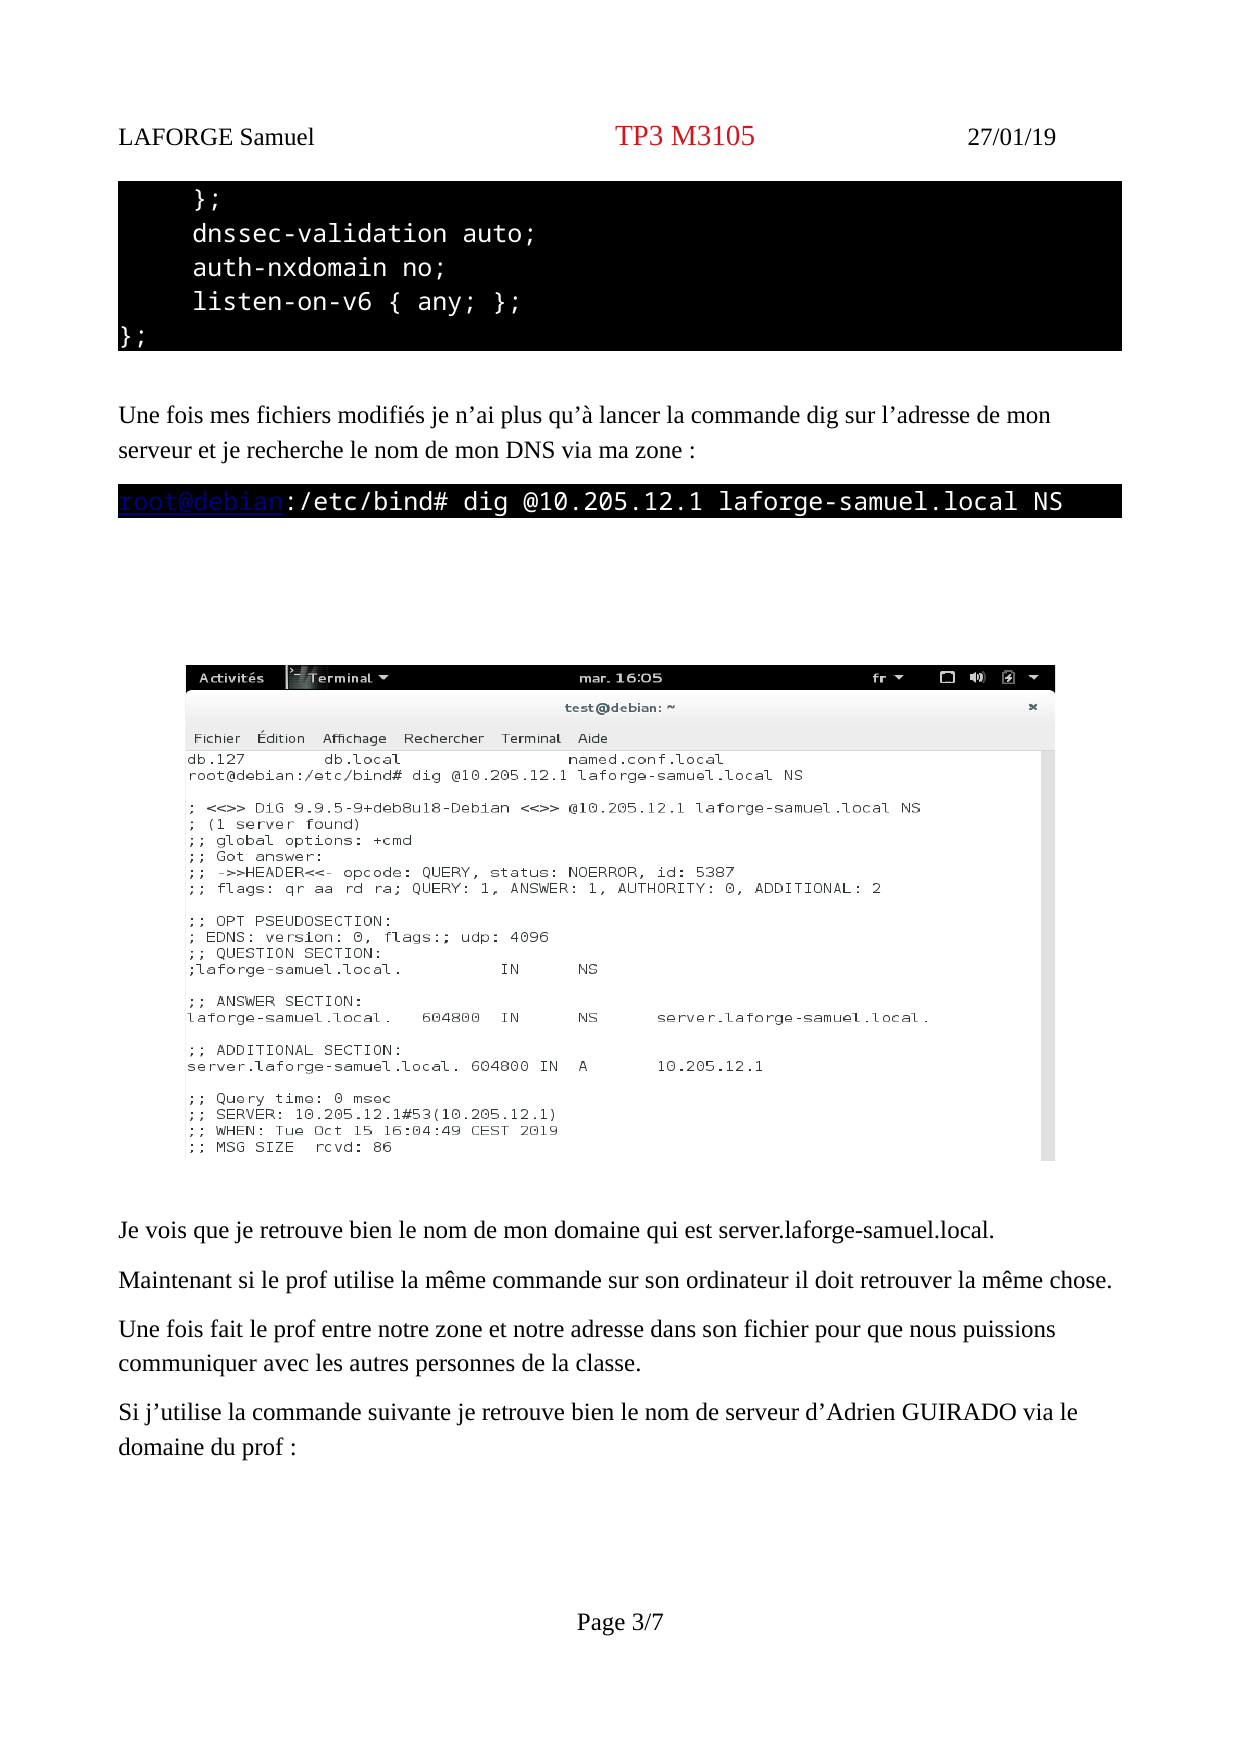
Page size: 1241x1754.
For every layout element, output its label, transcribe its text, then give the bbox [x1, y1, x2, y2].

text root@debian:/etc/bind# dig @10.205.12.1 laforge-samuel.local NS [118, 484, 1122, 518]
text Une fois fait le prof entre notre zone et notre adresse dans son fichier pour que nous puissions communiquer avec les autres personnes de la classe. [118, 1314, 1122, 1377]
text }; [118, 317, 1122, 351]
text }; [118, 181, 1122, 215]
text dnssec-validation auto; [118, 215, 1122, 249]
text Une fois mes fichiers modifiés je n’ai plus qu’à lancer la commande dig sur l’adresse de mon serveur et je recherche le nom de mon DNS via ma zone : [118, 401, 1122, 464]
text Maintenant si le prof utilise la même commande sur son ordinateur il doit retrouver la même chose. [118, 1265, 1122, 1293]
text listen-on-v6 { any; }; [118, 283, 1122, 317]
picture [185, 665, 1055, 1161]
text Si j’utilise la commande suivante je retrouve bien le nom de serveur d’Adrien GUIRADO via le domaine du prof : [118, 1397, 1122, 1461]
text auth-nxdomain no; [118, 249, 1122, 283]
text Je vois que je retrouve bien le nom de mon domaine qui est server.laforge-samuel.local. [118, 1216, 1122, 1244]
